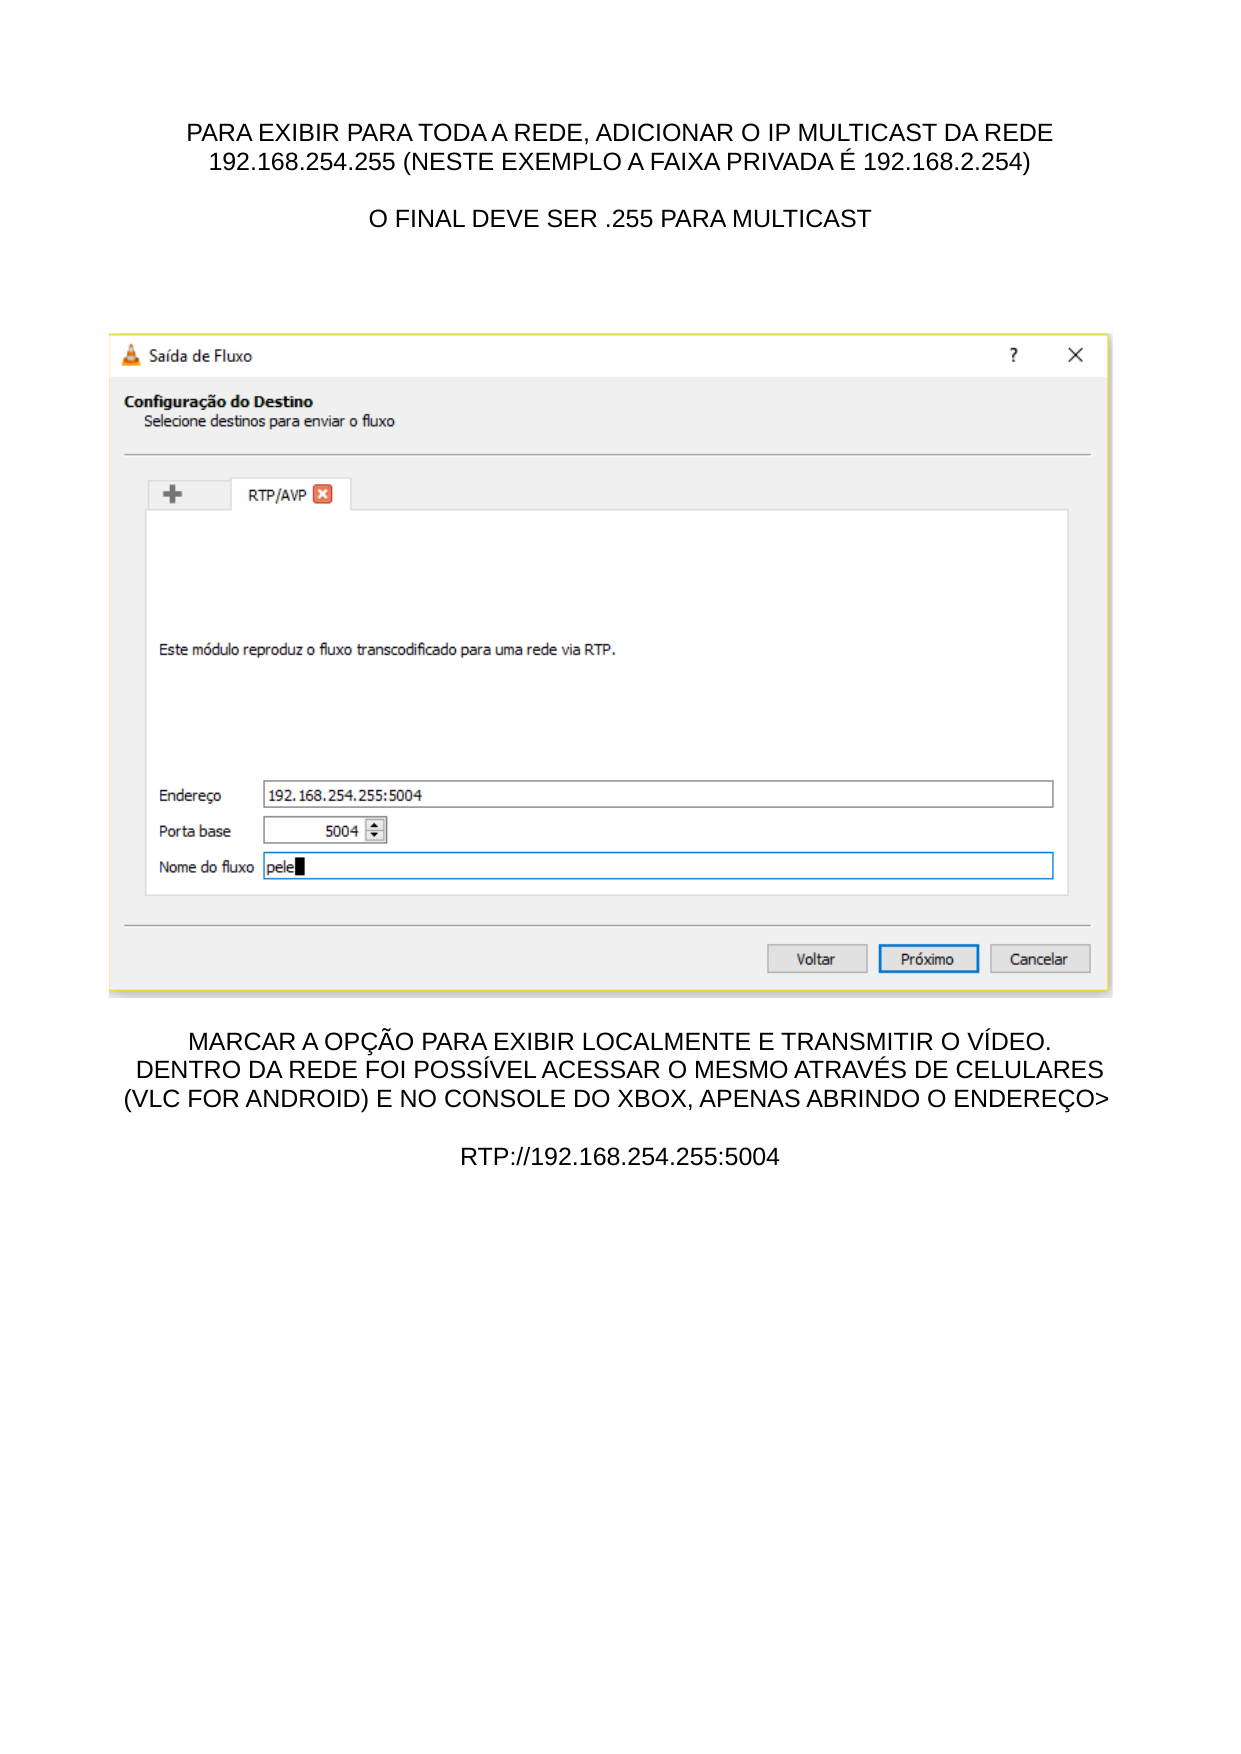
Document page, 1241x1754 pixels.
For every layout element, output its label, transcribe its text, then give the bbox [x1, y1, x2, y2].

picture [108, 333, 1113, 998]
text DENTRO DA REDE FOI POSSÍVEL ACESSAR O MESMO ATRAVÉS DE CELULARES (VLC FOR ANDROID) E NO CONSOLE DO XBOX, APENAS ABRINDO O ENDEREÇO> [118, 1056, 1122, 1113]
text PARA EXIBIR PARA TODA A REDE, ADICIONAR O IP MULTICAST DA REDE 192.168.254.255 (NESTE EXEMPLO A FAIXA PRIVADA É 192.168.2.254) [118, 118, 1122, 176]
text O FINAL DEVE SER .255 PARA MULTICAST [118, 204, 1122, 233]
text RTP://192.168.254.255:5004 [118, 1142, 1122, 1171]
text MARCAR A OPÇÃO PARA EXIBIR LOCALMENTE E TRANSMITIR O VÍDEO. [118, 1027, 1122, 1056]
